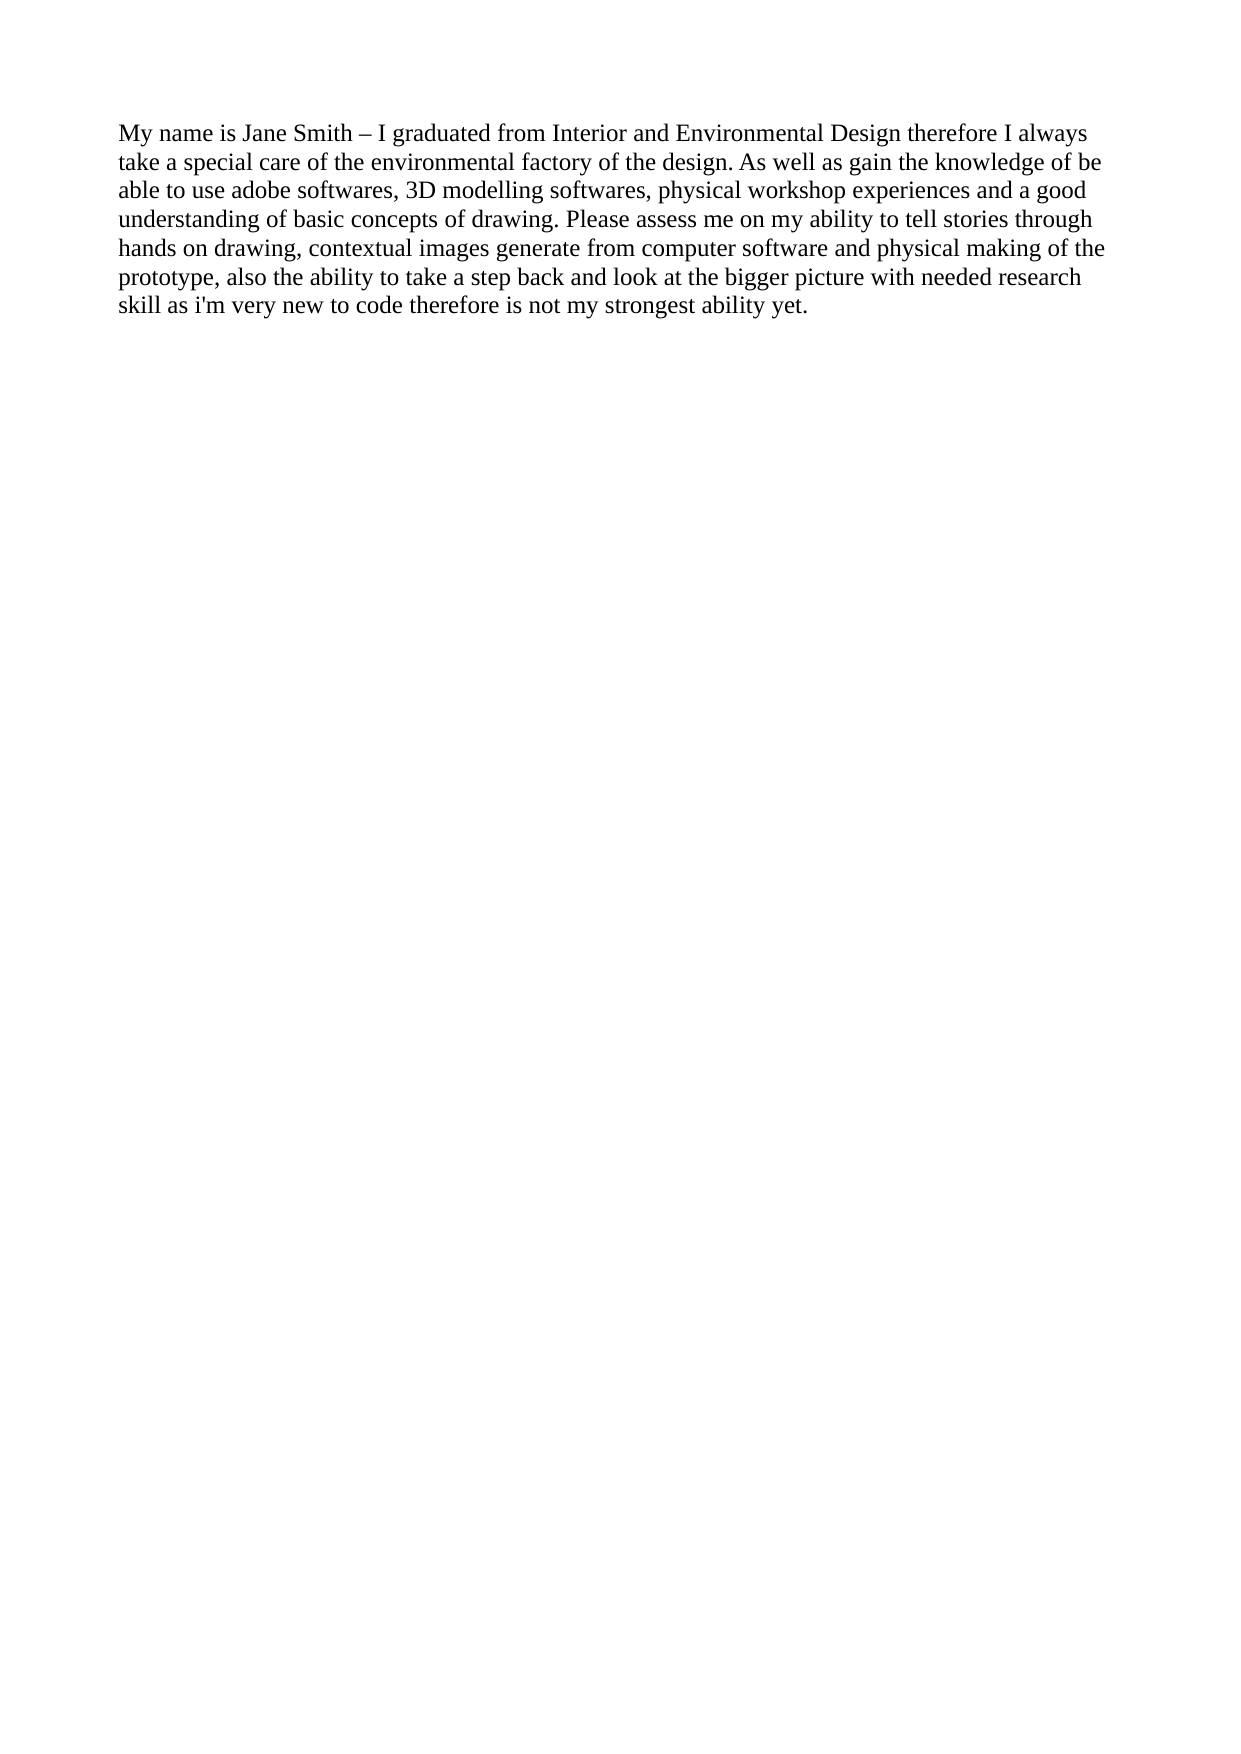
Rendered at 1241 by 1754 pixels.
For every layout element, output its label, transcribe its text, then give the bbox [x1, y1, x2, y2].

text My name is Jane Smith – I graduated from Interior and Environmental Design therefore I always take a special care of the environmental factory of the design. As well as gain the knowledge of be able to use adobe softwares, 3D modelling softwares, physical workshop experiences and a good understanding of basic concepts of drawing. Please assess me on my ability to tell stories through hands on drawing, contextual images generate from computer software and physical making of the prototype, also the ability to take a step back and look at the bigger picture with needed research skill as i'm very new to code therefore is not my strongest ability yet. [118, 118, 1122, 319]
